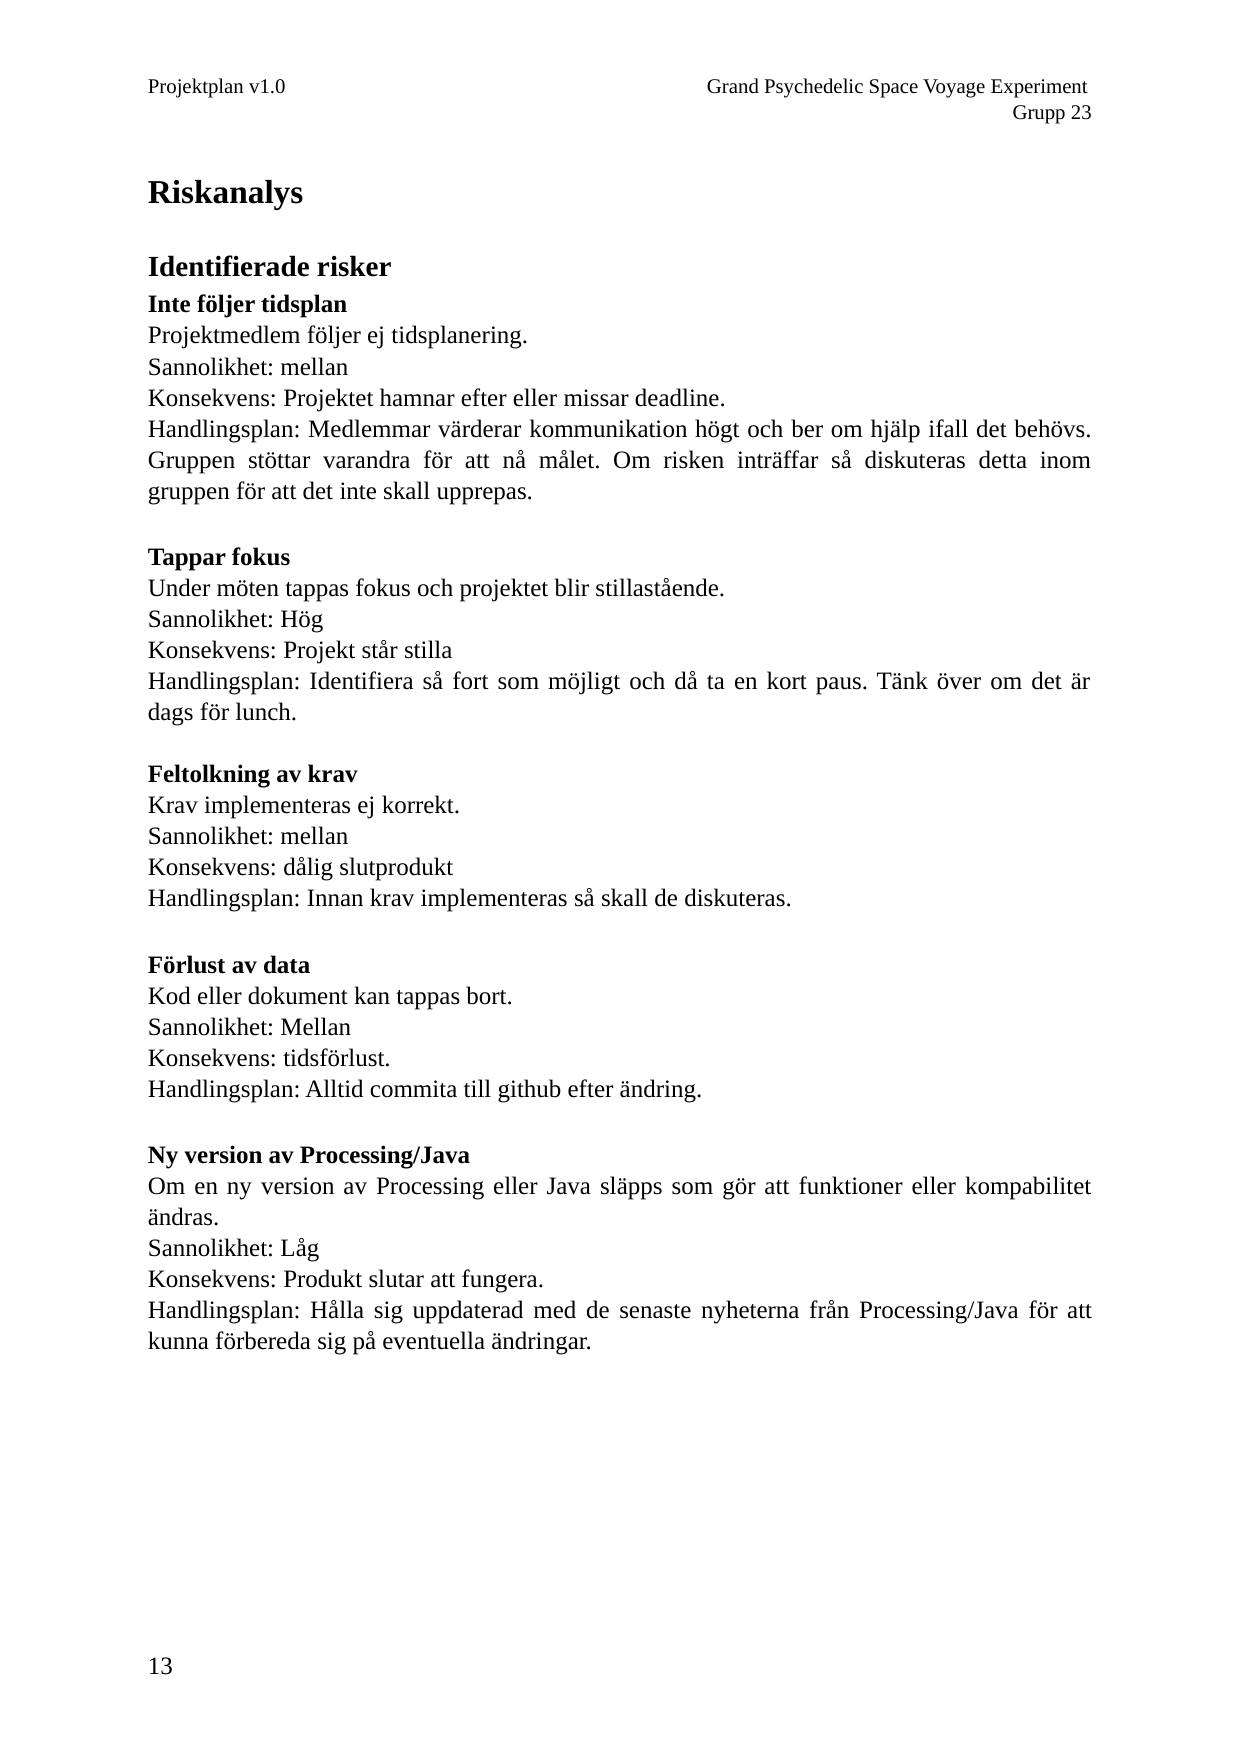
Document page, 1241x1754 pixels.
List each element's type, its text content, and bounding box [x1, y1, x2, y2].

text Under möten tappas fokus och projektet blir stillastående. [148, 573, 1093, 602]
text Konsekvens: Produkt slutar att fungera. [148, 1264, 1093, 1293]
subtitle Tappar fokus [148, 542, 1093, 571]
text Handlingsplan: Innan krav implementeras så skall de diskuteras. [148, 883, 1093, 912]
text Sannolikhet: mellan [148, 821, 1093, 850]
text Konsekvens: tidsförlust. [148, 1043, 1093, 1072]
text Krav implementeras ej korrekt. [148, 790, 1093, 819]
subtitle Förlust av data [148, 950, 1093, 978]
text Sannolikhet: mellan [148, 352, 1093, 380]
text Handlingsplan: Identifiera så fort som möjligt och då ta en kort paus. Tänk över om det är dags för lunch. [148, 666, 1093, 726]
subtitle Ny version av Processing/Java [148, 1140, 1093, 1169]
text Sannolikhet: Hög [148, 604, 1093, 633]
text Om en ny version av Processing eller Java släpps som gör att funktioner eller kompabilitet ändras. [148, 1171, 1093, 1231]
text Sannolikhet: Låg [148, 1233, 1093, 1262]
subtitle Riskanalys [148, 173, 1093, 211]
text Konsekvens: Projektet hamnar efter eller missar deadline. [148, 383, 1093, 411]
text Kod eller dokument kan tappas bort. [148, 981, 1093, 1009]
text Sannolikhet: Mellan [148, 1012, 1093, 1041]
subtitle Identifierade risker [148, 249, 1093, 283]
text Feltolkning av krav [148, 759, 1093, 788]
text Konsekvens: Projekt står stilla [148, 635, 1093, 664]
text Handlingsplan: Hålla sig uppdaterad med de senaste nyheterna från Processing/Java för att kunna förbereda sig på eventuella ändringar. [148, 1295, 1093, 1355]
text Konsekvens: dålig slutprodukt [148, 852, 1093, 881]
text Handlingsplan: Medlemmar värderar kommunikation högt och ber om hjälp ifall det behövs. Gruppen stöttar varandra för att nå målet. Om risken inträffar så diskuteras detta inom gruppen för att det inte skall upprepas. [148, 414, 1093, 504]
text Handlingsplan: Alltid commita till github efter ändring. [148, 1074, 1093, 1103]
text Projektmedlem följer ej tidsplanering. [148, 321, 1093, 349]
subtitle Inte följer tidsplan [148, 289, 1093, 318]
